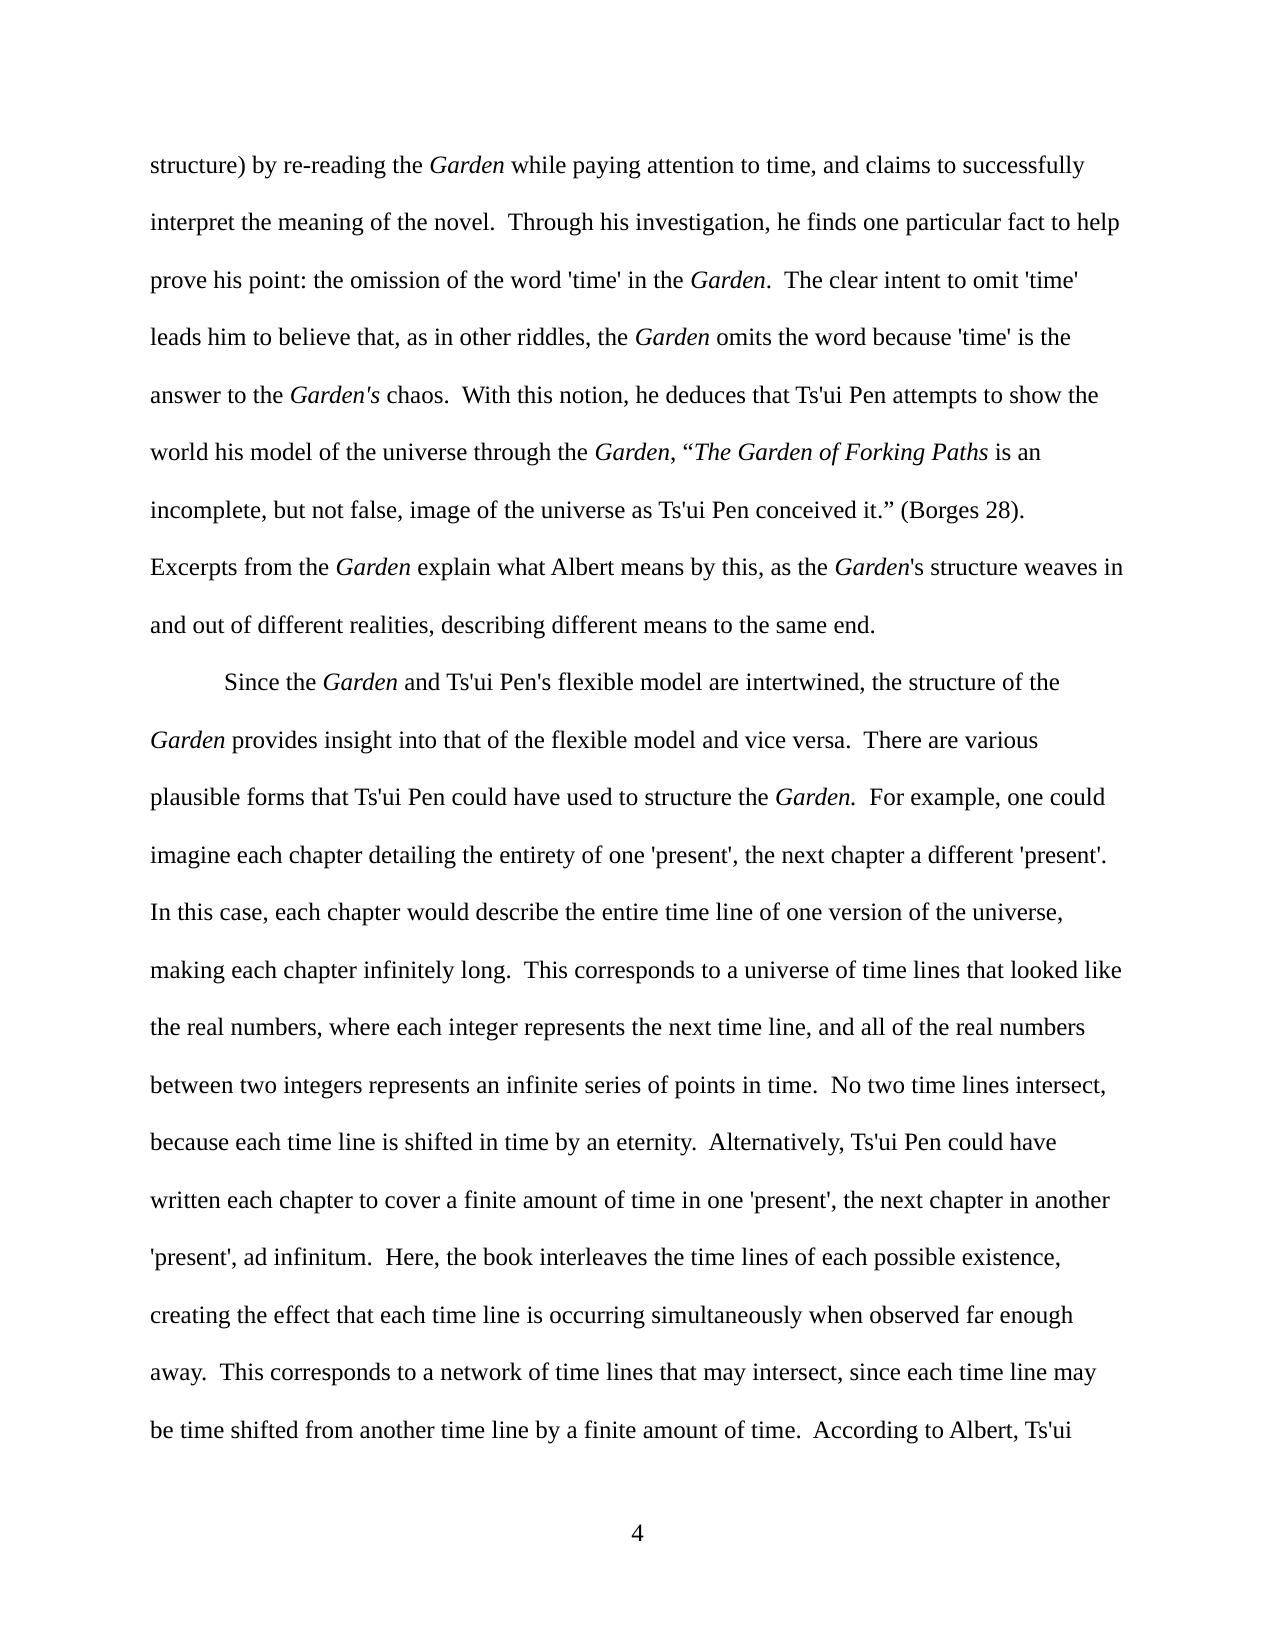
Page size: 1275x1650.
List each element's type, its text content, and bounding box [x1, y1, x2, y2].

text structure) by re-reading the Garden while paying attention to time, and claims to successfully interpret the meaning of the novel. Through his investigation, he finds one particular fact to help prove his point: the omission of the word 'time' in the Garden. The clear intent to omit 'time' leads him to believe that, as in other riddles, the Garden omits the word because 'time' is the answer to the Garden's chaos. With this notion, he deduces that Ts'ui Pen attempts to show the world his model of the universe through the Garden, “The Garden of Forking Paths is an incomplete, but not false, image of the universe as Ts'ui Pen conceived it.” (Borges 28). Excerpts from the Garden explain what Albert means by this, as the Garden's structure weaves in and out of different realities, describing different means to the same end. [150, 150, 1125, 639]
text Since the Garden and Ts'ui Pen's flexible model are intertwined, the structure of the Garden provides insight into that of the flexible model and vice versa. There are various plausible forms that Ts'ui Pen could have used to structure the Garden. For example, one could imagine each chapter detailing the entirety of one 'present', the next chapter a different 'present'. In this case, each chapter would describe the entire time line of one version of the universe, making each chapter infinitely long. This corresponds to a universe of time lines that looked like the real numbers, where each integer represents the next time line, and all of the real numbers between two integers represents an infinite series of points in time. No two time lines intersect, because each time line is shifted in time by an eternity. Alternatively, Ts'ui Pen could have written each chapter to cover a finite amount of time in one 'present', the next chapter in another 'present', ad infinitum. Here, the book interleaves the time lines of each possible existence, creating the effect that each time line is occurring simultaneously when observed far enough away. This corresponds to a network of time lines that may intersect, since each time line may be time shifted from another time line by a finite amount of time. According to Albert, Ts'ui [150, 667, 1125, 1444]
